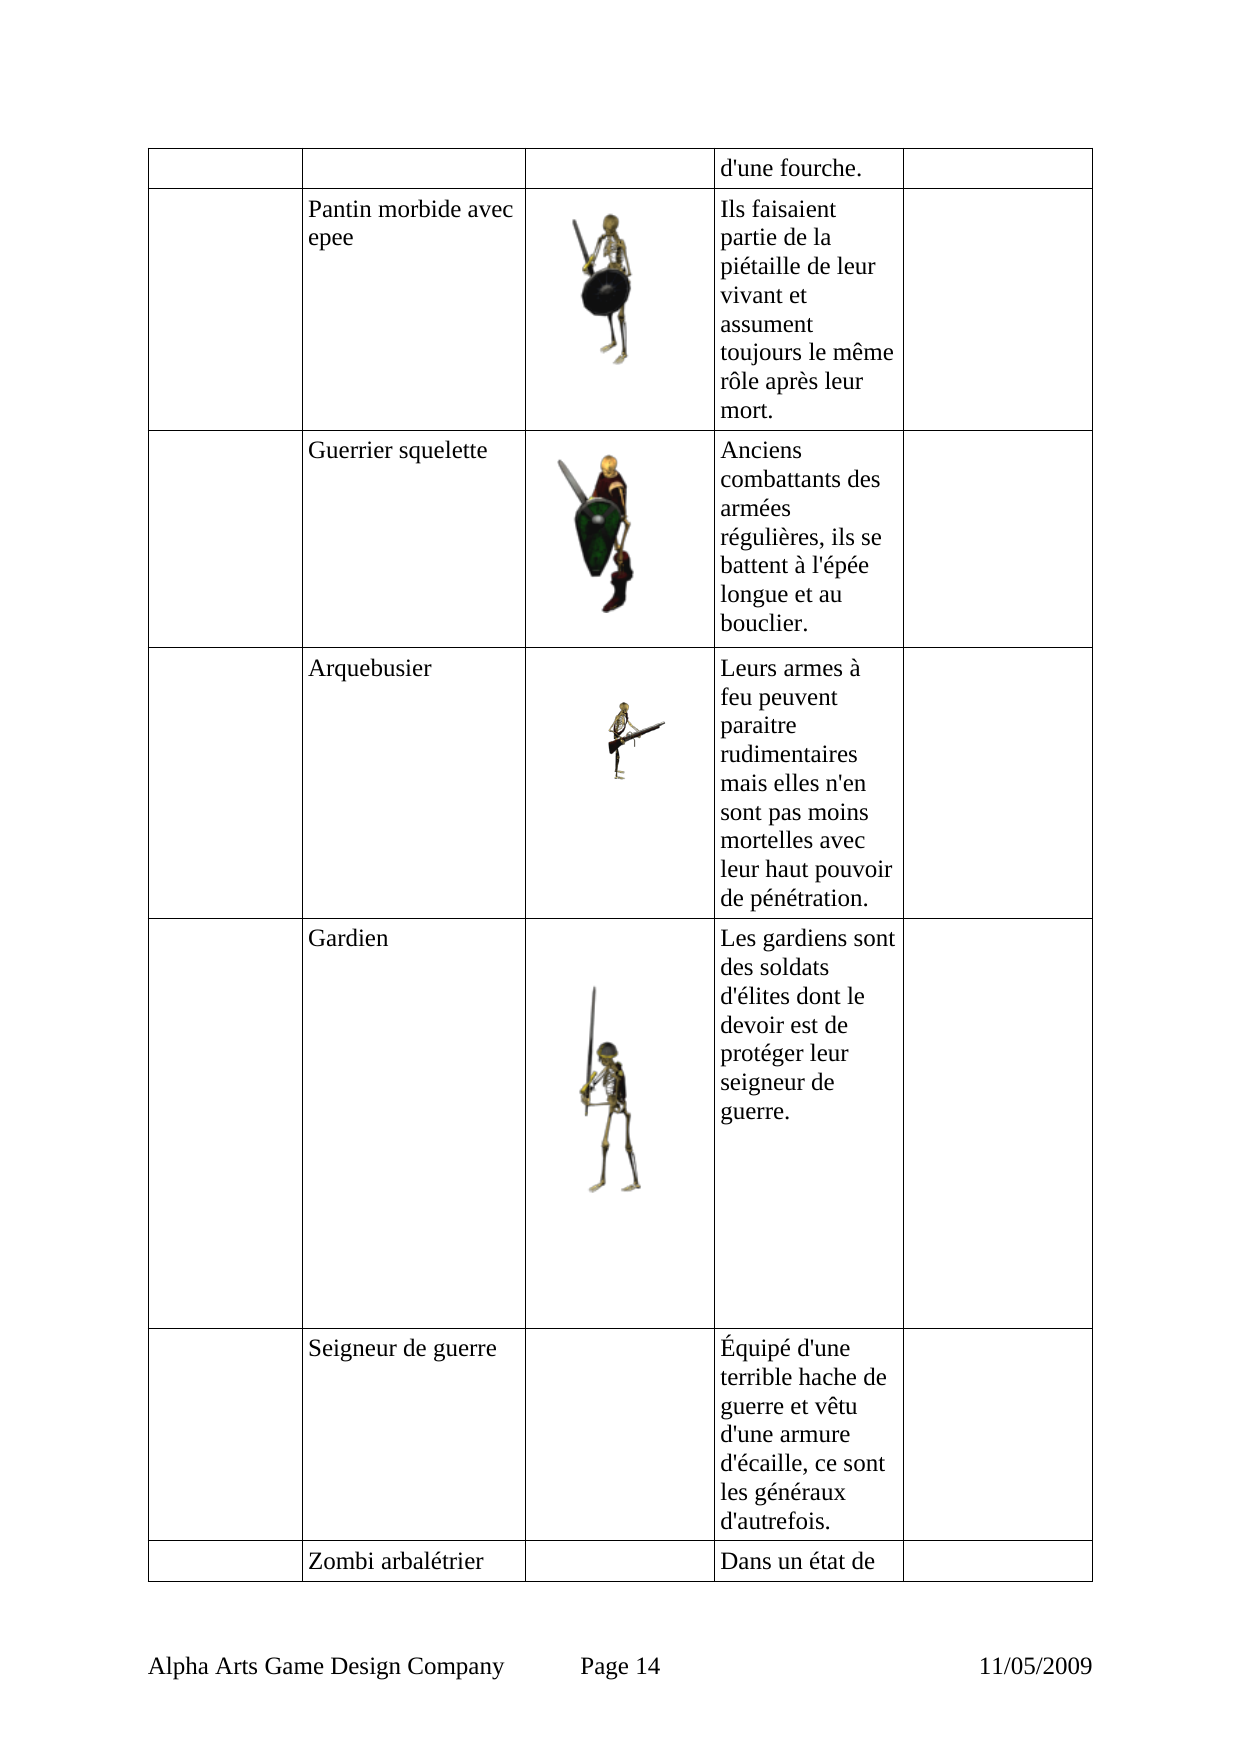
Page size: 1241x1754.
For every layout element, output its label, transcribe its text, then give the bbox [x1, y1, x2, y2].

table_cell Gardien [303, 919, 525, 1327]
table_cell [149, 149, 302, 188]
picture [531, 435, 709, 613]
table_cell [303, 149, 525, 188]
table_cell Zombi arbalétrier [303, 1541, 525, 1581]
picture [531, 653, 709, 831]
table_cell [526, 189, 714, 429]
table_cell [904, 431, 1092, 647]
table_cell Équipé d'une terrible hache de guerre et vêtu d'une armure d'écaille, ce sont les généraux d'autrefois. [715, 1329, 903, 1540]
table_cell [526, 919, 714, 1327]
table_cell Seigneur de guerre [303, 1329, 525, 1540]
table_cell Leurs armes à feu peuvent paraitre rudimentaires mais elles n'en sont pas moins mortelles avec leur haut pouvoir de pénétration. [715, 648, 903, 918]
picture [531, 193, 709, 372]
table_cell [526, 1329, 714, 1540]
table_cell [904, 189, 1092, 429]
table_cell [904, 1541, 1092, 1581]
table_cell [149, 648, 302, 918]
table_cell Dans un état de [715, 1541, 903, 1581]
table_cell [149, 1541, 302, 1581]
picture [531, 938, 709, 1293]
table_cell [149, 431, 302, 647]
table_cell [904, 648, 1092, 918]
table_cell [149, 1329, 302, 1540]
table_cell [904, 149, 1092, 188]
table_cell [149, 919, 302, 1327]
table_cell Guerrier squelette [303, 431, 525, 647]
table_cell [526, 1541, 714, 1581]
table_cell Les gardiens sont des soldats d'élites dont le devoir est de protéger leur seigneur de guerre. [715, 919, 903, 1327]
table_cell Anciens combattants des armées régulières, ils se battent à l'épée longue et au bouclier. [715, 431, 903, 647]
table_cell Ils faisaient partie de la piétaille de leur vivant et assument toujours le même rôle après leur mort. [715, 189, 903, 429]
table_cell d'une fourche. [715, 149, 903, 188]
table_cell Pantin morbide avec epee [303, 189, 525, 429]
table_cell [904, 919, 1092, 1327]
table_cell [526, 431, 714, 647]
table_cell [149, 189, 302, 429]
table_cell [526, 648, 714, 918]
table_cell Arquebusier [303, 648, 525, 918]
table_cell [526, 149, 714, 188]
table_cell [904, 1329, 1092, 1540]
